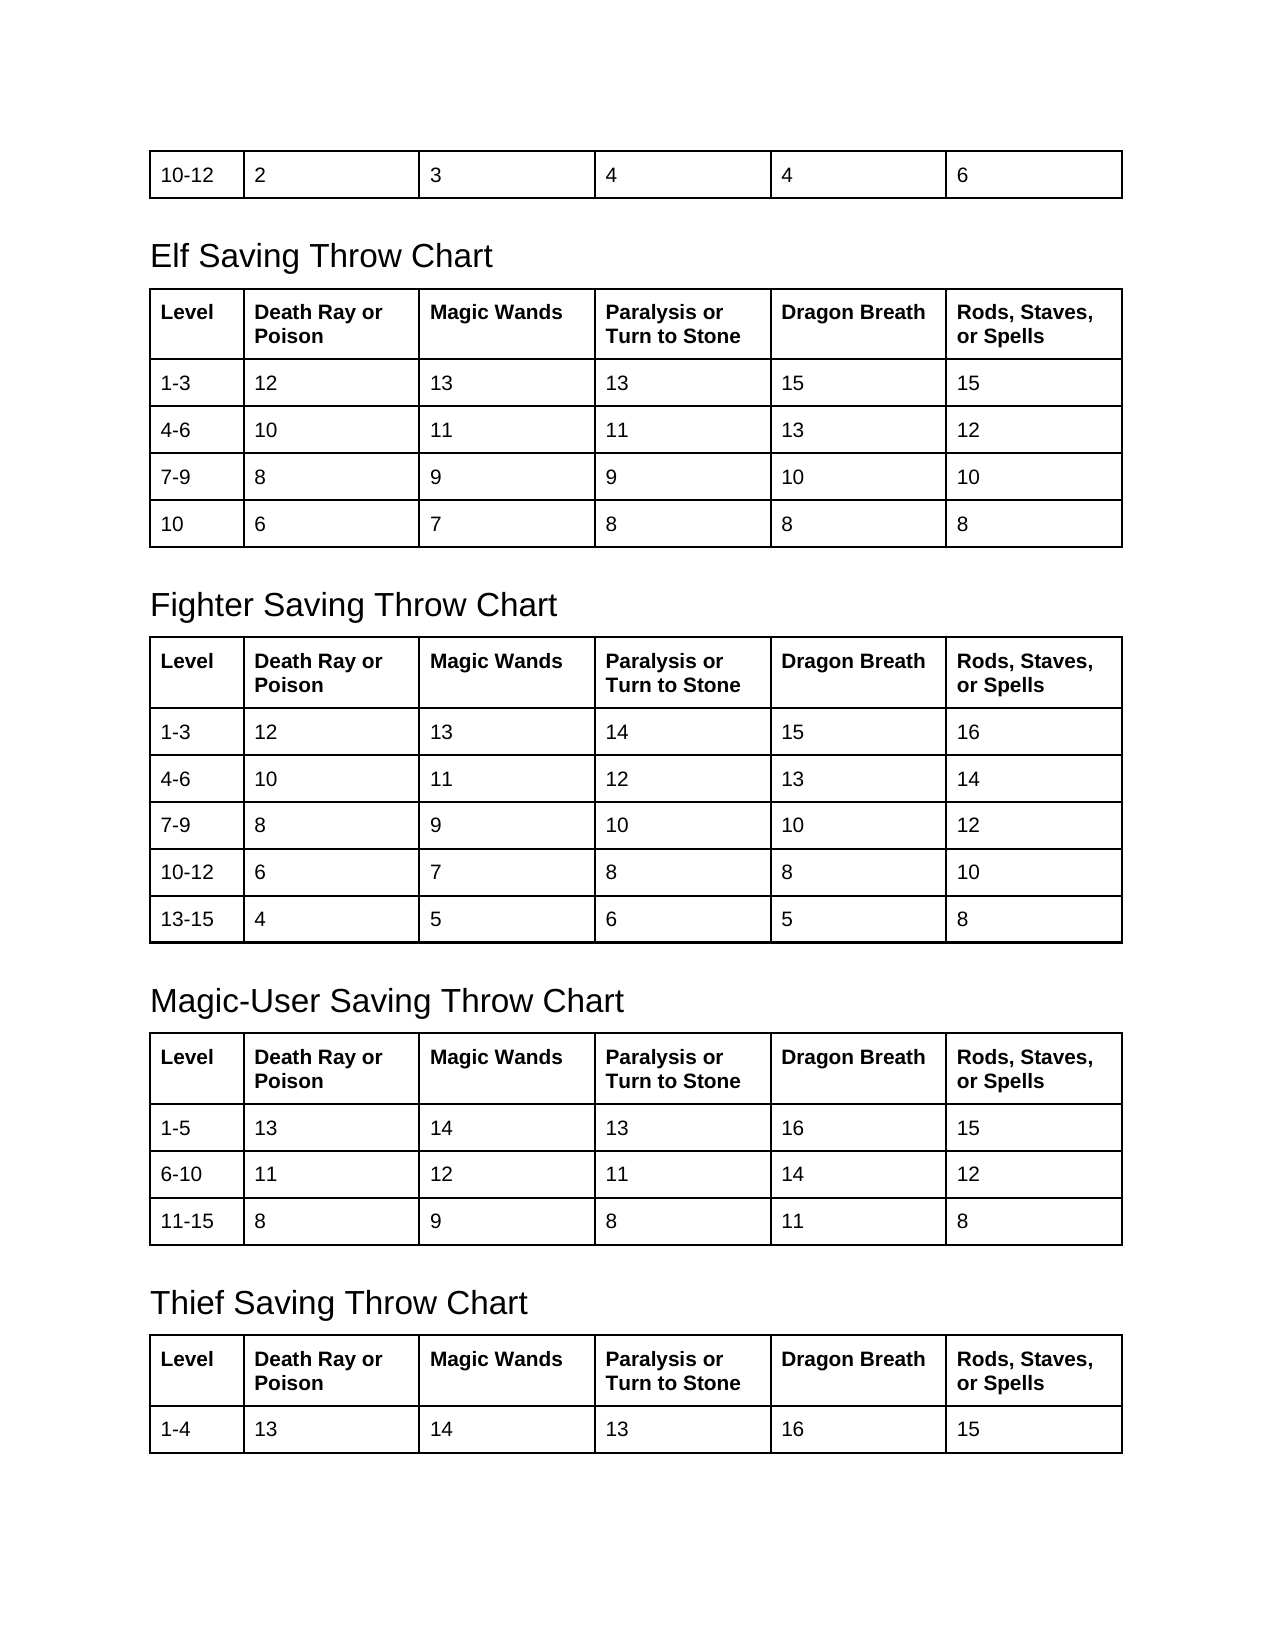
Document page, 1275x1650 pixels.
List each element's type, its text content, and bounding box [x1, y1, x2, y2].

table_cell 10 [947, 850, 1121, 894]
table_cell 12 [420, 1152, 594, 1197]
table_cell 10 [772, 803, 945, 848]
table_cell 8 [772, 501, 945, 546]
table_cell 10-12 [151, 152, 243, 197]
subtitle Elf Saving Throw Chart [150, 236, 1125, 275]
table_cell 8 [245, 803, 418, 848]
table_header Rods, Staves, or Spells [947, 1336, 1121, 1405]
table_cell 15 [947, 360, 1121, 405]
table_header Paralysis or Turn to Stone [596, 290, 770, 358]
table_cell 12 [947, 407, 1121, 452]
table_cell 5 [420, 897, 594, 941]
subtitle Fighter Saving Throw Chart [150, 585, 1125, 624]
table_cell 4-6 [151, 407, 243, 452]
table_header Magic Wands [420, 1034, 594, 1103]
table_header Level [151, 638, 243, 707]
table_header Level [151, 1336, 243, 1405]
table_cell 11-15 [151, 1199, 243, 1243]
table_cell 7 [420, 850, 594, 894]
table_cell 13 [596, 360, 770, 405]
table_cell 12 [947, 803, 1121, 848]
table_cell 10 [245, 756, 418, 801]
table_header Level [151, 1034, 243, 1103]
table_cell 7-9 [151, 454, 243, 499]
table_cell 15 [947, 1407, 1121, 1452]
table_cell 10 [151, 501, 243, 546]
table_cell 15 [772, 709, 945, 754]
table_cell 10 [245, 407, 418, 452]
table_cell 8 [947, 897, 1121, 941]
table_cell 1-5 [151, 1105, 243, 1150]
table_header Magic Wands [420, 1336, 594, 1405]
table_cell 14 [420, 1105, 594, 1150]
table_cell 13 [596, 1105, 770, 1150]
table_cell 12 [245, 709, 418, 754]
table_cell 8 [772, 850, 945, 894]
table_cell 6-10 [151, 1152, 243, 1197]
table_cell 13 [772, 756, 945, 801]
table_cell 6 [245, 850, 418, 894]
table_header Rods, Staves, or Spells [947, 290, 1121, 358]
table_header Dragon Breath [772, 638, 945, 707]
table_cell 11 [596, 1152, 770, 1197]
subtitle Magic-User Saving Throw Chart [150, 981, 1125, 1019]
table_cell 13-15 [151, 897, 243, 941]
table_cell 13 [420, 709, 594, 754]
table_cell 14 [420, 1407, 594, 1452]
table_cell 15 [947, 1105, 1121, 1150]
table_cell 10 [596, 803, 770, 848]
table_cell 11 [420, 407, 594, 452]
table_header Magic Wands [420, 290, 594, 358]
table_cell 13 [245, 1105, 418, 1150]
table_cell 13 [420, 360, 594, 405]
table_header Level [151, 290, 243, 358]
table_cell 8 [947, 1199, 1121, 1243]
table_cell 4 [596, 152, 770, 197]
table_cell 11 [772, 1199, 945, 1243]
table_header Death Ray or Poison [245, 638, 418, 707]
table_header Paralysis or Turn to Stone [596, 638, 770, 707]
table_cell 8 [245, 1199, 418, 1243]
table_cell 14 [596, 709, 770, 754]
table_cell 2 [245, 152, 418, 197]
table_header Rods, Staves, or Spells [947, 1034, 1121, 1103]
table_cell 1-3 [151, 709, 243, 754]
table_cell 1-4 [151, 1407, 243, 1452]
table_cell 15 [772, 360, 945, 405]
table_header Rods, Staves, or Spells [947, 638, 1121, 707]
table_cell 11 [245, 1152, 418, 1197]
table_header Paralysis or Turn to Stone [596, 1034, 770, 1103]
table_cell 3 [420, 152, 594, 197]
table_cell 1-3 [151, 360, 243, 405]
table_cell 12 [245, 360, 418, 405]
table_cell 12 [596, 756, 770, 801]
table_cell 10 [947, 454, 1121, 499]
table_cell 5 [772, 897, 945, 941]
table_cell 6 [245, 501, 418, 546]
table_header Magic Wands [420, 638, 594, 707]
table_cell 10 [772, 454, 945, 499]
table_cell 13 [596, 1407, 770, 1452]
table_cell 4 [245, 897, 418, 941]
table_cell 7 [420, 501, 594, 546]
table_cell 4-6 [151, 756, 243, 801]
table_cell 8 [596, 501, 770, 546]
table_cell 9 [420, 803, 594, 848]
table_cell 16 [772, 1407, 945, 1452]
table_header Dragon Breath [772, 1034, 945, 1103]
table_cell 12 [947, 1152, 1121, 1197]
table_header Dragon Breath [772, 290, 945, 358]
subtitle Thief Saving Throw Chart [150, 1283, 1125, 1321]
table_cell 16 [947, 709, 1121, 754]
table_cell 6 [596, 897, 770, 941]
table_cell 8 [596, 1199, 770, 1243]
table_cell 9 [596, 454, 770, 499]
table_header Dragon Breath [772, 1336, 945, 1405]
table_header Death Ray or Poison [245, 1034, 418, 1103]
table_cell 8 [596, 850, 770, 894]
table_cell 9 [420, 454, 594, 499]
table_cell 13 [772, 407, 945, 452]
table_cell 11 [420, 756, 594, 801]
table_cell 6 [947, 152, 1121, 197]
table_header Death Ray or Poison [245, 290, 418, 358]
table_cell 9 [420, 1199, 594, 1243]
table_header Paralysis or Turn to Stone [596, 1336, 770, 1405]
table_cell 4 [772, 152, 945, 197]
table_cell 11 [596, 407, 770, 452]
table_cell 10-12 [151, 850, 243, 894]
table_cell 8 [245, 454, 418, 499]
table_cell 14 [947, 756, 1121, 801]
table_cell 8 [947, 501, 1121, 546]
table_cell 13 [245, 1407, 418, 1452]
table_cell 7-9 [151, 803, 243, 848]
table_cell 14 [772, 1152, 945, 1197]
table_header Death Ray or Poison [245, 1336, 418, 1405]
table_cell 16 [772, 1105, 945, 1150]
